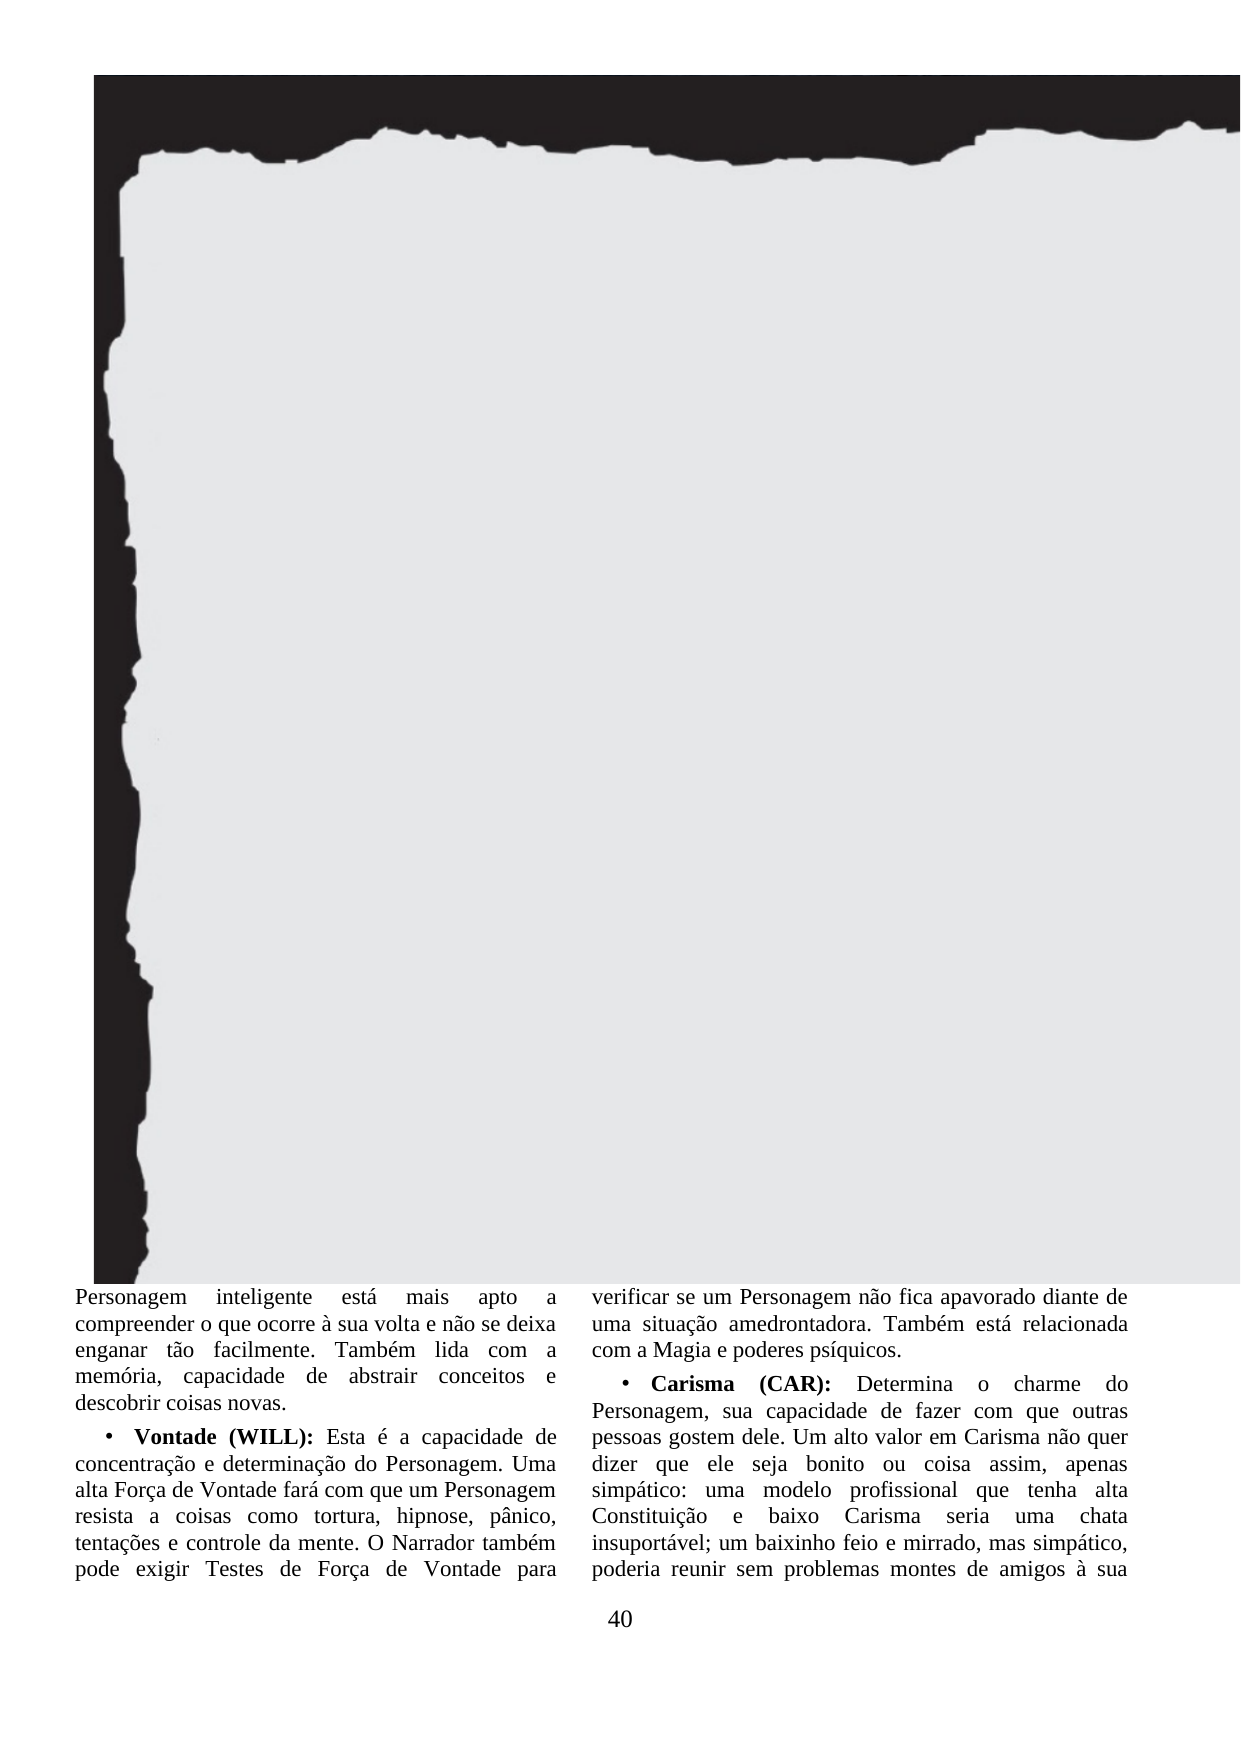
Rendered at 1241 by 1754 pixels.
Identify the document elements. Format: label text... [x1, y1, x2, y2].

list Vontade (WILL): Esta é a capacidade de concentração e determinação do Personagem. Uma alta Força de Vontade fará com que um Personagem resista a coisas como tortura, hipnose, pânico, tentações e controle da mente. O Narrador também pode exigir Testes de Força de Vontade para [75, 1421, 557, 1581]
picture [93, 75, 1241, 1284]
list Carisma (CAR): Determina o charme do Personagem, sua capacidade de fazer com que outras pessoas gostem dele. Um alto valor em Carisma não quer dizer que ele seja bonito ou coisa assim, apenas simpático: uma modelo profissional que tenha alta Constituição e baixo Carisma seria uma chata insuportável; um baixinho feio e mirrado, mas simpático, poderia reunir sem problemas montes de amigos à sua [592, 1368, 1129, 1581]
list Personagem inteligente está mais apto a compreender o que ocorre à sua volta e não se deixa enganar tão facilmente. Também lida com a memória, capacidade de abstrair conceitos e descobrir coisas novas. [75, 1283, 557, 1415]
list verificar se um Personagem não fica apavorado diante de uma situação amedrontadora. Também está relacionada com a Magia e poderes psíquicos. [592, 1284, 1129, 1362]
